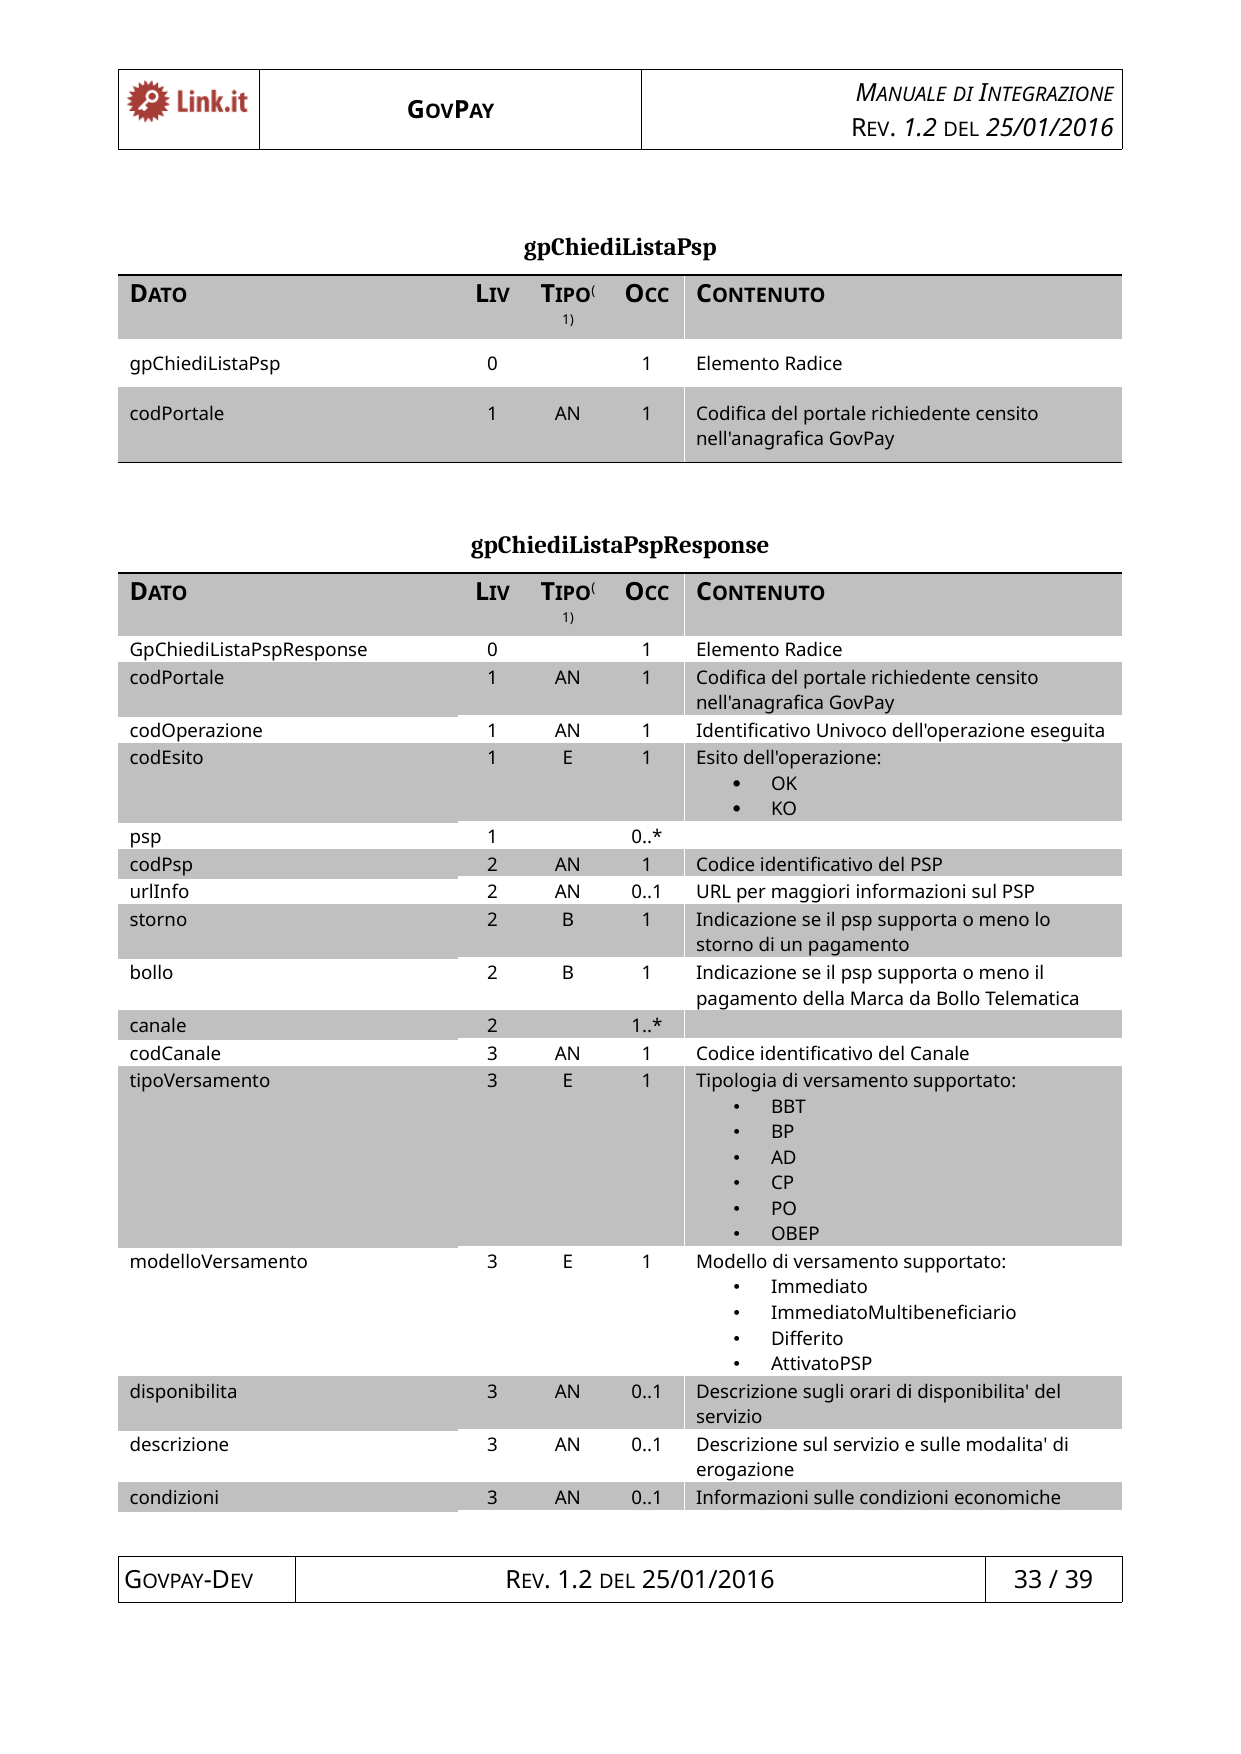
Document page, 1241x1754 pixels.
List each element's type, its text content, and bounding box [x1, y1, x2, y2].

table_cell Elemento Radice [685, 636, 1122, 662]
table_cell 0 [458, 636, 526, 662]
table_cell E [526, 1066, 609, 1246]
table_cell urlInfo [118, 879, 458, 904]
table_cell 3 [458, 1429, 526, 1482]
table_cell 3 [458, 1246, 526, 1376]
table_cell Dato [118, 276, 458, 339]
table_cell Codifica del portale richiedente censito nell'anagrafica GovPay [685, 387, 1122, 462]
table_cell 1..* [609, 1010, 684, 1038]
table_cell 2 [458, 876, 526, 904]
table_cell 1 [609, 743, 684, 821]
table_cell 0..1 [609, 876, 684, 904]
table_cell psp [118, 823, 458, 849]
table_cell condizioni [118, 1484, 458, 1510]
table_cell B [526, 957, 609, 1010]
table_cell modelloVersamento [118, 1248, 458, 1376]
table_cell 1 [609, 904, 684, 957]
table_cell codPortale [118, 664, 458, 715]
table_cell Dato [118, 574, 458, 636]
table_cell Codice identificativo del PSP [685, 849, 1122, 876]
table_cell Descrizione sugli orari di disponibilita' del servizio [685, 1376, 1122, 1429]
table_cell [526, 636, 609, 662]
table_cell E [526, 743, 609, 821]
table_cell Informazioni sulle condizioni economiche [685, 1482, 1122, 1510]
table_cell codOperazione [118, 717, 458, 743]
table_cell 1 [609, 387, 684, 462]
table_cell Tipo(1) [526, 276, 609, 339]
table_cell [685, 1010, 1122, 1038]
table_cell AN [526, 849, 609, 876]
table_cell E [526, 1246, 609, 1376]
table_cell 1 [458, 662, 526, 715]
table_cell AN [526, 1376, 609, 1429]
table_cell Elemento Radice [685, 339, 1122, 387]
table_cell 0..1 [609, 1482, 684, 1510]
table_cell 1 [609, 1066, 684, 1246]
table_cell 3 [458, 1482, 526, 1510]
table_cell Liv [458, 574, 526, 636]
table_cell 1 [609, 1246, 684, 1376]
table_cell 1 [609, 662, 684, 715]
table_cell 0..* [609, 821, 684, 849]
table_cell 1 [609, 849, 684, 876]
picture [123, 75, 254, 128]
table_cell tipoVersamento [118, 1068, 458, 1246]
table_cell 2 [458, 1010, 526, 1038]
table_cell codEsito [118, 745, 458, 821]
table_cell AN [526, 1482, 609, 1510]
table_cell Codice identificativo del Canale [685, 1038, 1122, 1066]
table_cell Indicazione se il psp supporta o meno il pagamento della Marca da Bollo Telematica [685, 957, 1122, 1010]
table_cell [685, 821, 1122, 849]
table_cell descrizione [118, 1431, 458, 1482]
table_cell codPortale [118, 389, 458, 462]
table_cell Contenuto [685, 276, 1122, 339]
table_header gpChiediListaPspResponse [118, 531, 1122, 572]
table_cell Contenuto [685, 574, 1122, 636]
table_cell 2 [458, 904, 526, 957]
table_cell GpChiediListaPspResponse [118, 636, 458, 662]
table_cell 1 [458, 743, 526, 821]
table_cell storno [118, 906, 458, 957]
table_cell Occ [609, 276, 684, 339]
table_cell Esito dell'operazione: OK KO [685, 743, 1122, 821]
table_cell Occ [609, 574, 684, 636]
table_cell Modello di versamento supportato: Immediato ImmediatoMultibeneficiario Differito AttivatoPSP [685, 1246, 1122, 1376]
table_cell URL per maggiori informazioni sul PSP [685, 876, 1122, 904]
table_cell 1 [458, 387, 526, 462]
table_cell AN [526, 1429, 609, 1482]
table_cell 0..1 [609, 1429, 684, 1482]
table_cell codCanale [118, 1040, 458, 1066]
table_cell Tipologia di versamento supportato: BBT BP AD CP PO OBEP [685, 1066, 1122, 1246]
table_cell AN [526, 715, 609, 743]
table_cell AN [526, 876, 609, 904]
table_cell disponibilita [118, 1378, 458, 1429]
table_cell 2 [458, 849, 526, 876]
table_header gpChiediListaPsp [118, 233, 1122, 274]
table_cell bollo [118, 959, 458, 1010]
table_cell Indicazione se il psp supporta o meno lo storno di un pagamento [685, 904, 1122, 957]
table_cell [526, 1010, 609, 1038]
table_cell 1 [609, 339, 684, 387]
table_cell 1 [609, 957, 684, 1010]
table_cell 0..1 [609, 1376, 684, 1429]
table_cell 3 [458, 1066, 526, 1246]
table_cell 1 [458, 715, 526, 743]
table_cell 1 [609, 715, 684, 743]
table_cell Identificativo Univoco dell'operazione eseguita [685, 715, 1122, 743]
table_cell 1 [458, 821, 526, 849]
table_cell 1 [609, 636, 684, 662]
table_cell Descrizione sul servizio e sulle modalita' di erogazione [685, 1429, 1122, 1482]
table_cell gpChiediListaPsp [118, 339, 458, 387]
table_cell [526, 339, 609, 387]
table_cell 3 [458, 1038, 526, 1066]
table_cell [526, 821, 609, 849]
table_cell Liv [458, 276, 526, 339]
table_cell AN [526, 387, 609, 462]
table_cell Codifica del portale richiedente censito nell'anagrafica GovPay [685, 662, 1122, 715]
table_cell 1 [609, 1038, 684, 1066]
table_cell 2 [458, 957, 526, 1010]
table_cell Tipo(1) [526, 574, 609, 636]
table_cell AN [526, 662, 609, 715]
table_cell AN [526, 1038, 609, 1066]
table_cell 3 [458, 1376, 526, 1429]
table_cell B [526, 904, 609, 957]
table_cell codPsp [118, 851, 458, 876]
table_cell canale [118, 1013, 458, 1038]
table_cell 0 [458, 339, 526, 387]
